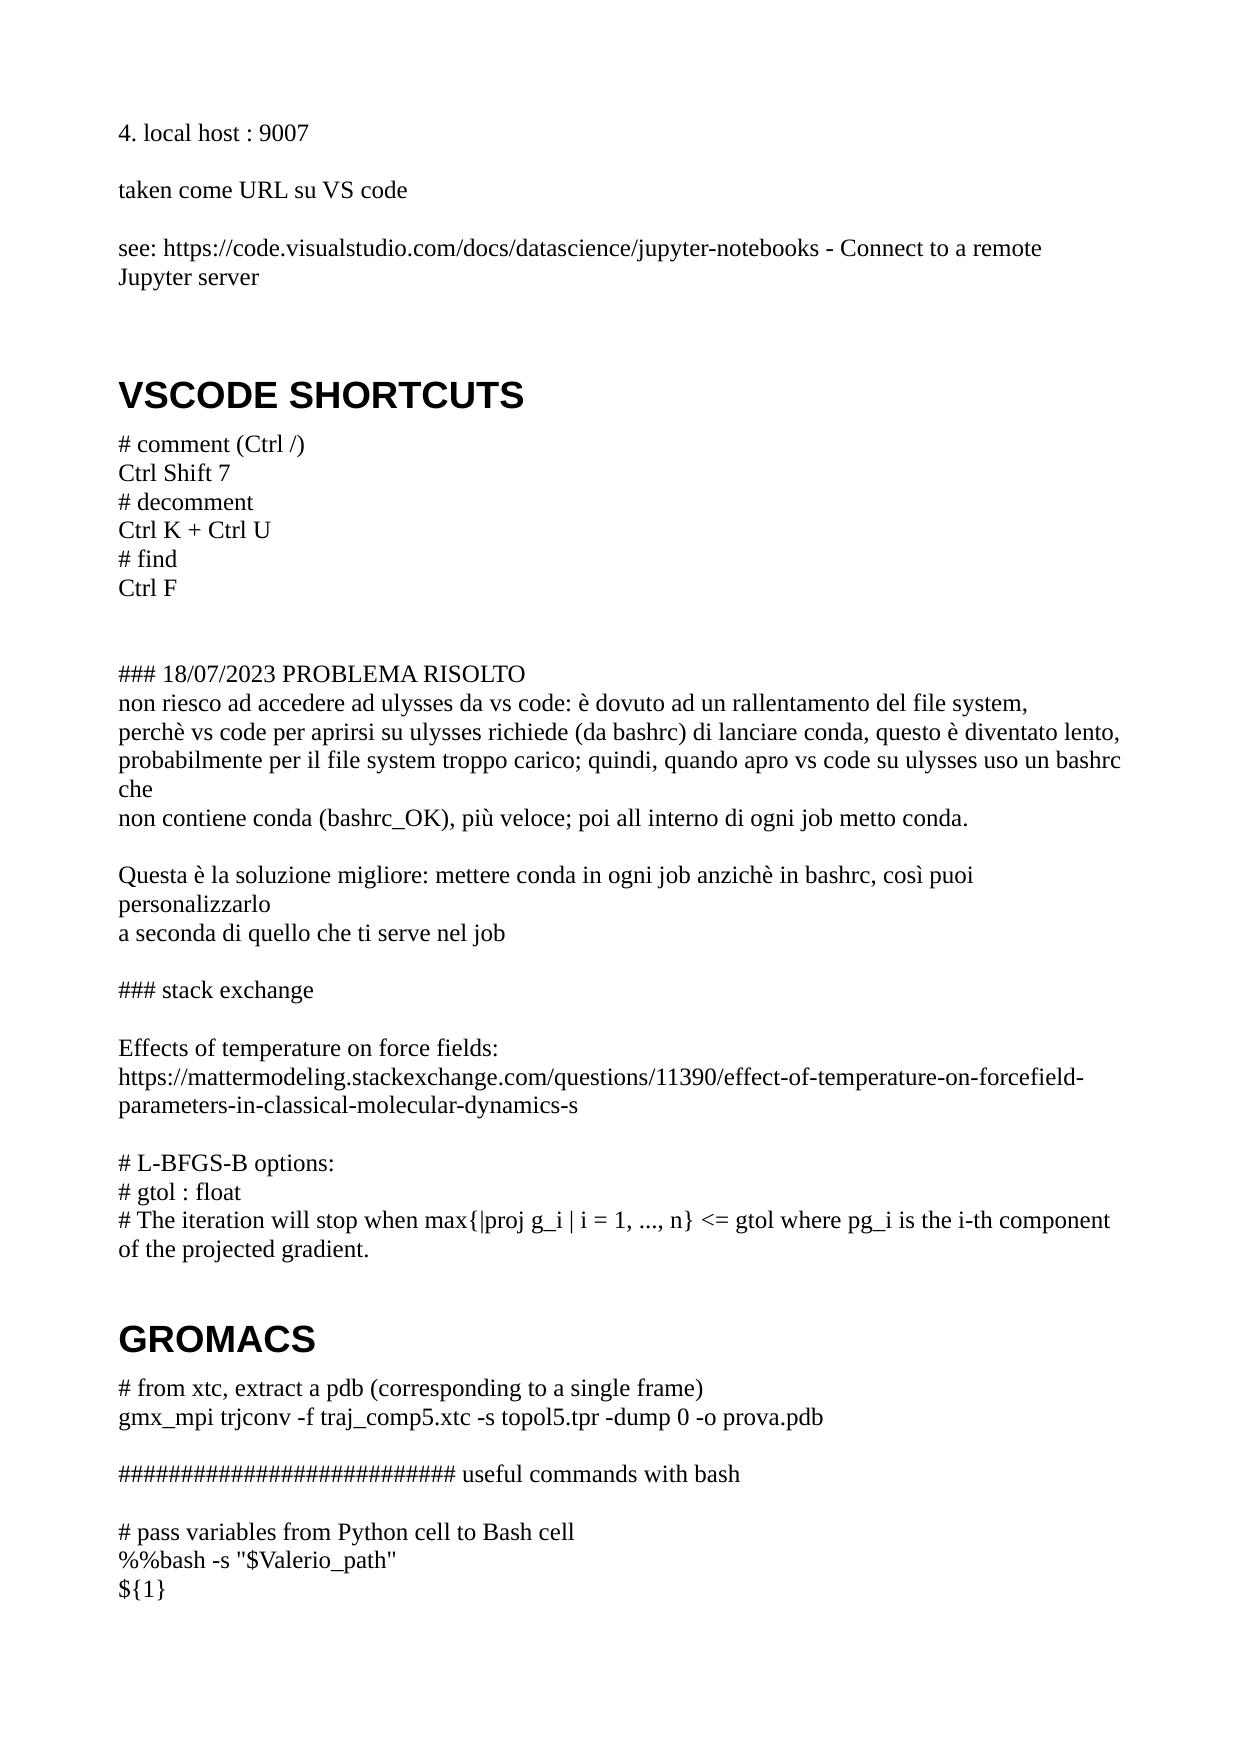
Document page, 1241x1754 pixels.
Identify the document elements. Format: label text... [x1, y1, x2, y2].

text %%bash -s "$Valerio_path" [118, 1545, 1122, 1574]
subtitle VSCODE SHORTCUTS [118, 373, 1122, 417]
text see: https://code.visualstudio.com/docs/datascience/jupyter-notebooks - Connect to a remote Jupyter server [118, 233, 1122, 291]
text Ctrl F [118, 573, 1122, 602]
text non riesco ad accedere ad ulysses da vs code: è dovuto ad un rallentamento del file system, [118, 688, 1122, 717]
text ${1} [118, 1574, 1122, 1603]
text Ctrl K + Ctrl U [118, 516, 1122, 544]
text Effects of temperature on force fields: [118, 1033, 1122, 1062]
subtitle GROMACS [118, 1317, 1122, 1360]
text ########################### useful commands with bash [118, 1459, 1122, 1488]
text non contiene conda (bashrc_OK), più veloce; poi all interno di ogni job metto conda. [118, 803, 1122, 832]
text probabilmente per il file system troppo carico; quindi, quando apro vs code su ulysses uso un bashrc che [118, 746, 1122, 803]
text # pass variables from Python cell to Bash cell [118, 1517, 1122, 1545]
text # comment (Ctrl /) [118, 429, 1122, 458]
text # The iteration will stop when max{|proj g_i | i = 1, ..., n} <= gtol where pg_i is the i-th component of the projected gradient. [118, 1206, 1122, 1263]
text https://mattermodeling.stackexchange.com/questions/11390/effect-of-temperature-on-forcefield-parameters-in-classical-molecular-dynamics-s [118, 1062, 1122, 1119]
text taken come URL su VS code [118, 176, 1122, 204]
text ### stack exchange [118, 976, 1122, 1004]
text # L-BFGS-B options: [118, 1148, 1122, 1177]
text 4. local host : 9007 [118, 118, 1122, 147]
text perchè vs code per aprirsi su ulysses richiede (da bashrc) di lanciare conda, questo è diventato lento, [118, 717, 1122, 746]
text Questa è la soluzione migliore: mettere conda in ogni job anzichè in bashrc, così puoi personalizzarlo [118, 861, 1122, 918]
text # gtol : float [118, 1177, 1122, 1206]
text # find [118, 544, 1122, 573]
text a seconda di quello che ti serve nel job [118, 918, 1122, 947]
text # from xtc, extract a pdb (corresponding to a single frame) [118, 1373, 1122, 1402]
text # decomment [118, 487, 1122, 516]
text ### 18/07/2023 PROBLEMA RISOLTO [118, 659, 1122, 688]
text gmx_mpi trjconv -f traj_comp5.xtc -s topol5.tpr -dump 0 -o prova.pdb [118, 1402, 1122, 1430]
text Ctrl Shift 7 [118, 458, 1122, 487]
